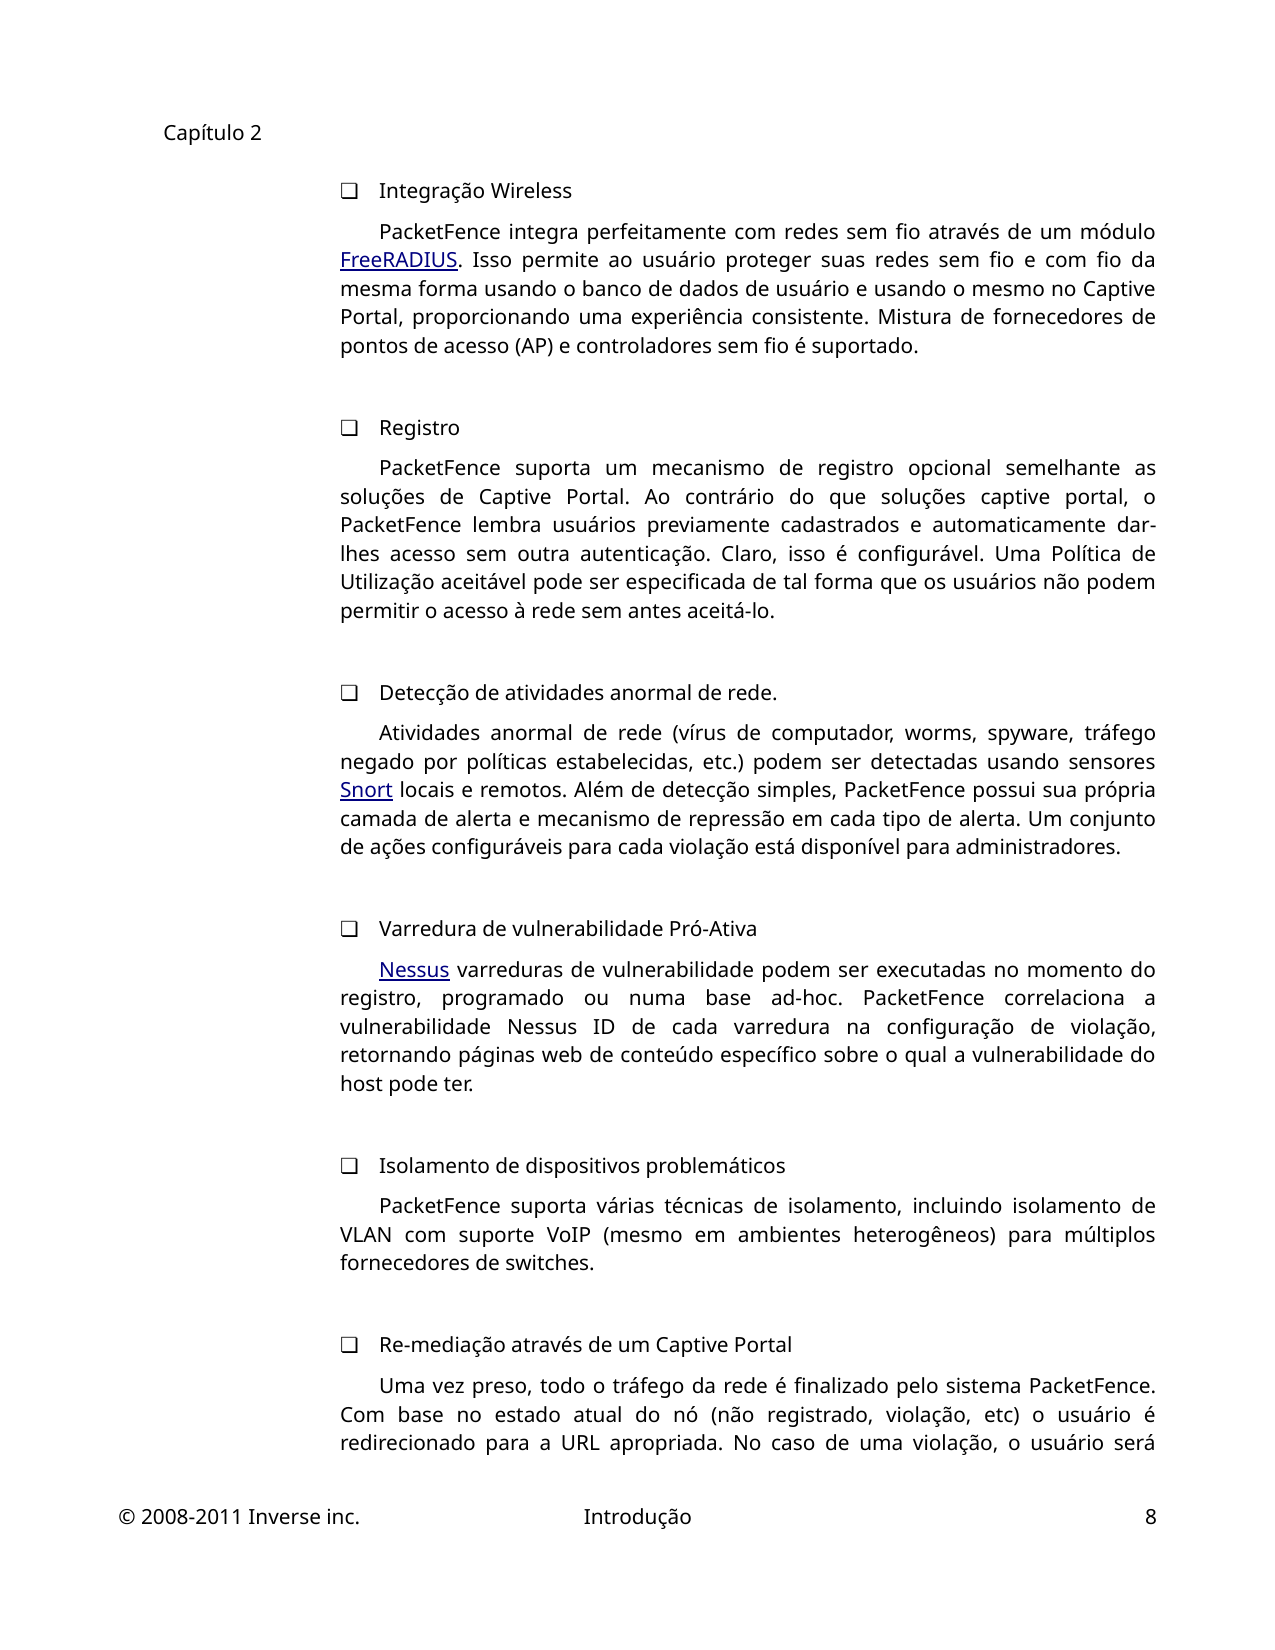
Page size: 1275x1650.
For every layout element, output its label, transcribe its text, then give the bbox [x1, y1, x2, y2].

list ❏ Isolamento de dispositivos problemáticos [340, 1151, 1157, 1179]
list PacketFence integra perfeitamente com redes sem fio através de um módulo FreeRADIUS. Isso permite ao usuário proteger suas redes sem fio e com fio da mesma forma usando o banco de dados de usuário e usando o mesmo no Captive Portal, proporcionando uma experiência consistente. Mistura de fornecedores de pontos de acesso (AP) e controladores sem fio é suportado. [340, 217, 1157, 359]
list Atividades anormal de rede (vírus de computador, worms, spyware, tráfego negado por políticas estabelecidas, etc.) podem ser detectadas usando sensores Snort locais e remotos. Além de detecção simples, PacketFence possui sua própria camada de alerta e mecanismo de repressão em cada tipo de alerta. Um conjunto de ações configuráveis para cada violação está disponível para administradores. [340, 718, 1157, 861]
list ❏ Detecção de atividades anormal de rede. [340, 678, 1157, 706]
list Nessus varreduras de vulnerabilidade podem ser executadas no momento do registro, programado ou numa base ad-hoc. PacketFence correlaciona a vulnerabilidade Nessus ID de cada varredura na configuração de violação, retornando páginas web de conteúdo específico sobre o qual a vulnerabilidade do host pode ter. [340, 955, 1157, 1097]
list ❏ Varredura de vulnerabilidade Pró-Ativa [340, 914, 1157, 943]
list Uma vez preso, todo o tráfego da rede é finalizado pelo sistema PacketFence. Com base no estado atual do nó (não registrado, violação, etc) o usuário é redirecionado para a URL apropriada. No caso de uma violação, o usuário será [340, 1371, 1157, 1457]
list ❏ Integração Wireless [340, 176, 1157, 204]
list PacketFence suporta várias técnicas de isolamento, incluindo isolamento de VLAN com suporte VoIP (mesmo em ambientes heterogêneos) para múltiplos fornecedores de switches. [340, 1192, 1157, 1277]
list PacketFence suporta um mecanismo de registro opcional semelhante as soluções de Captive Portal. Ao contrário do que soluções captive portal, o PacketFence lembra usuários previamente cadastrados e automaticamente dar-lhes acesso sem outra autenticação. Claro, isso é configurável. Uma Política de Utilização aceitável pode ser especificada de tal forma que os usuários não podem permitir o acesso à rede sem antes aceitá-lo. [340, 453, 1157, 624]
list ❏ Registro [340, 413, 1157, 441]
list ❏ Re-mediação através de um Captive Portal [340, 1330, 1157, 1359]
